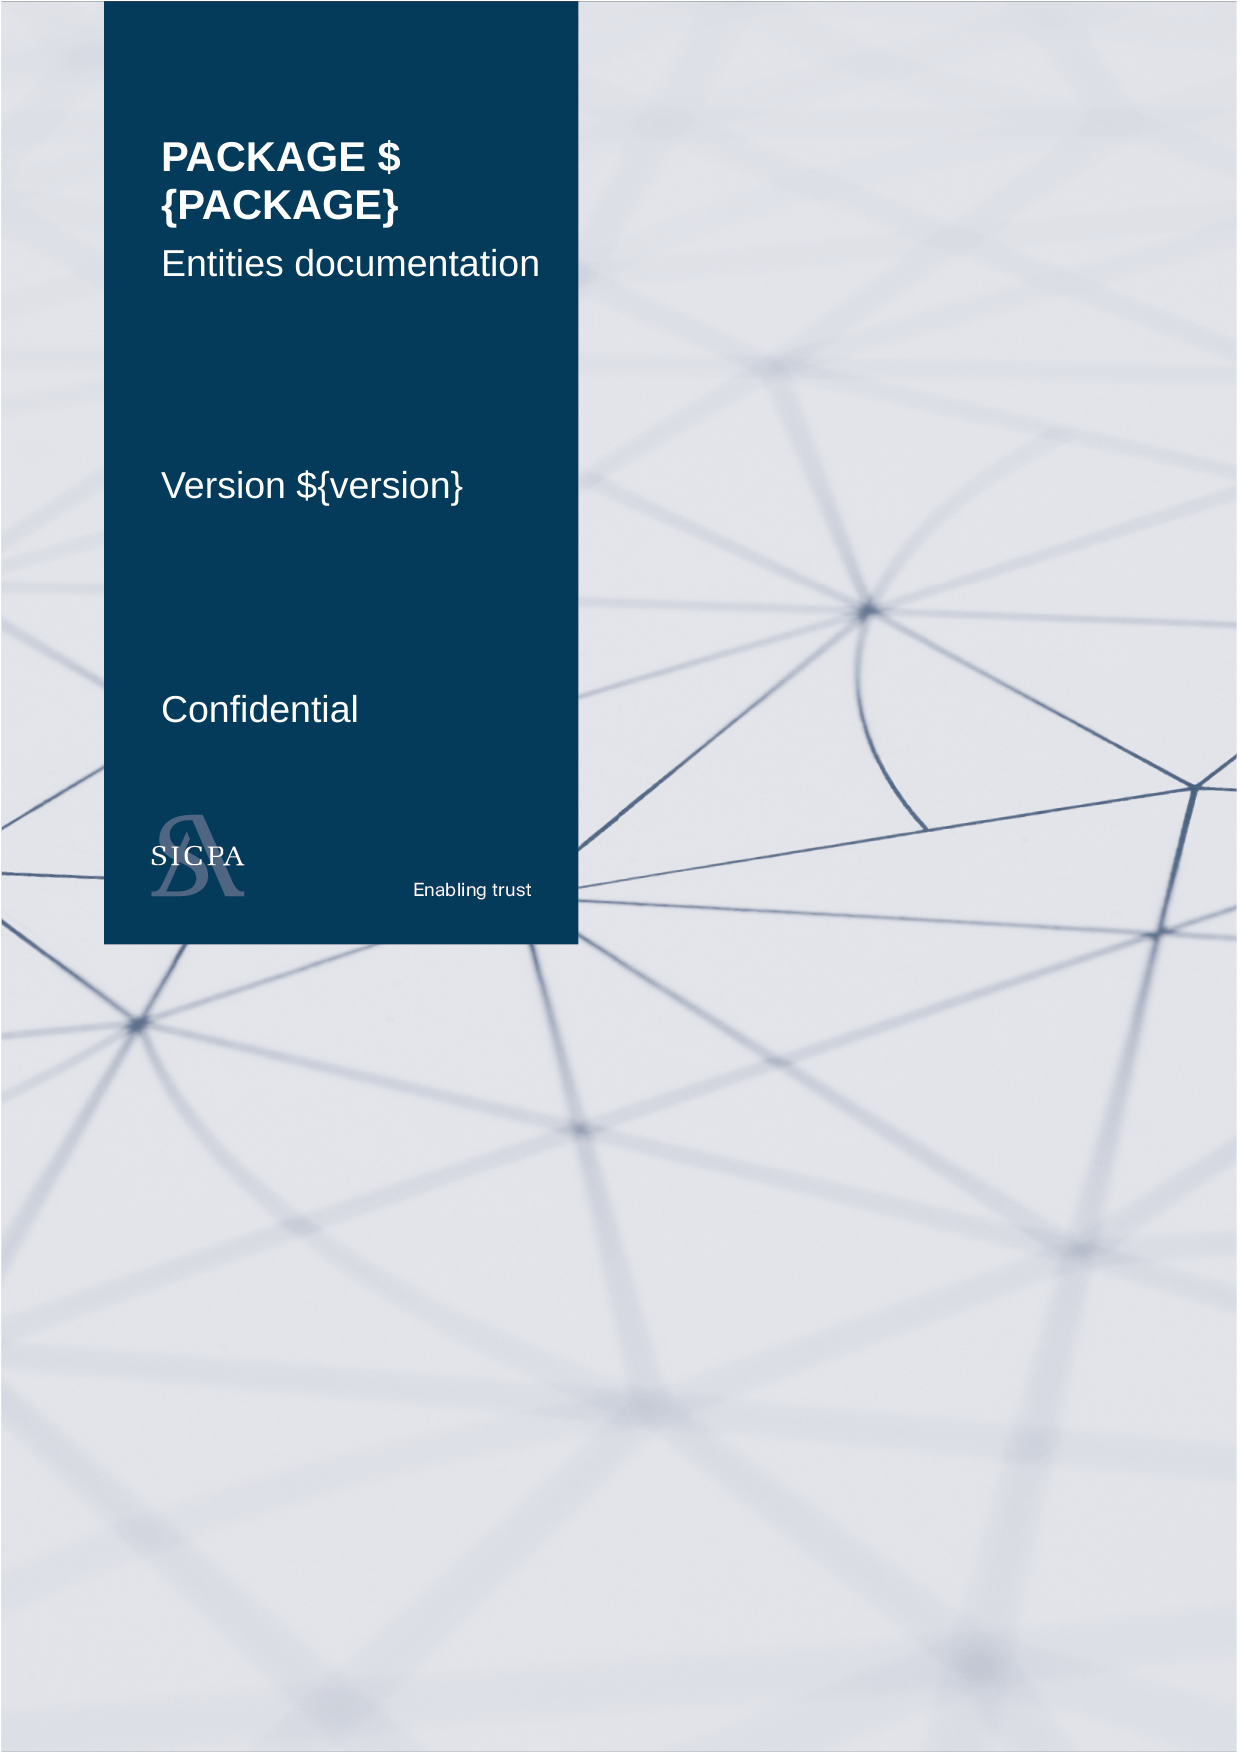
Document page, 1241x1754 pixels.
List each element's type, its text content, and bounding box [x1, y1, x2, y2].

text Version ${version} [161, 464, 571, 507]
text Entities documentation [161, 241, 571, 284]
subtitle Package ${package} [161, 133, 571, 229]
picture [1, 1, 1237, 1752]
text Confidential [161, 687, 571, 730]
